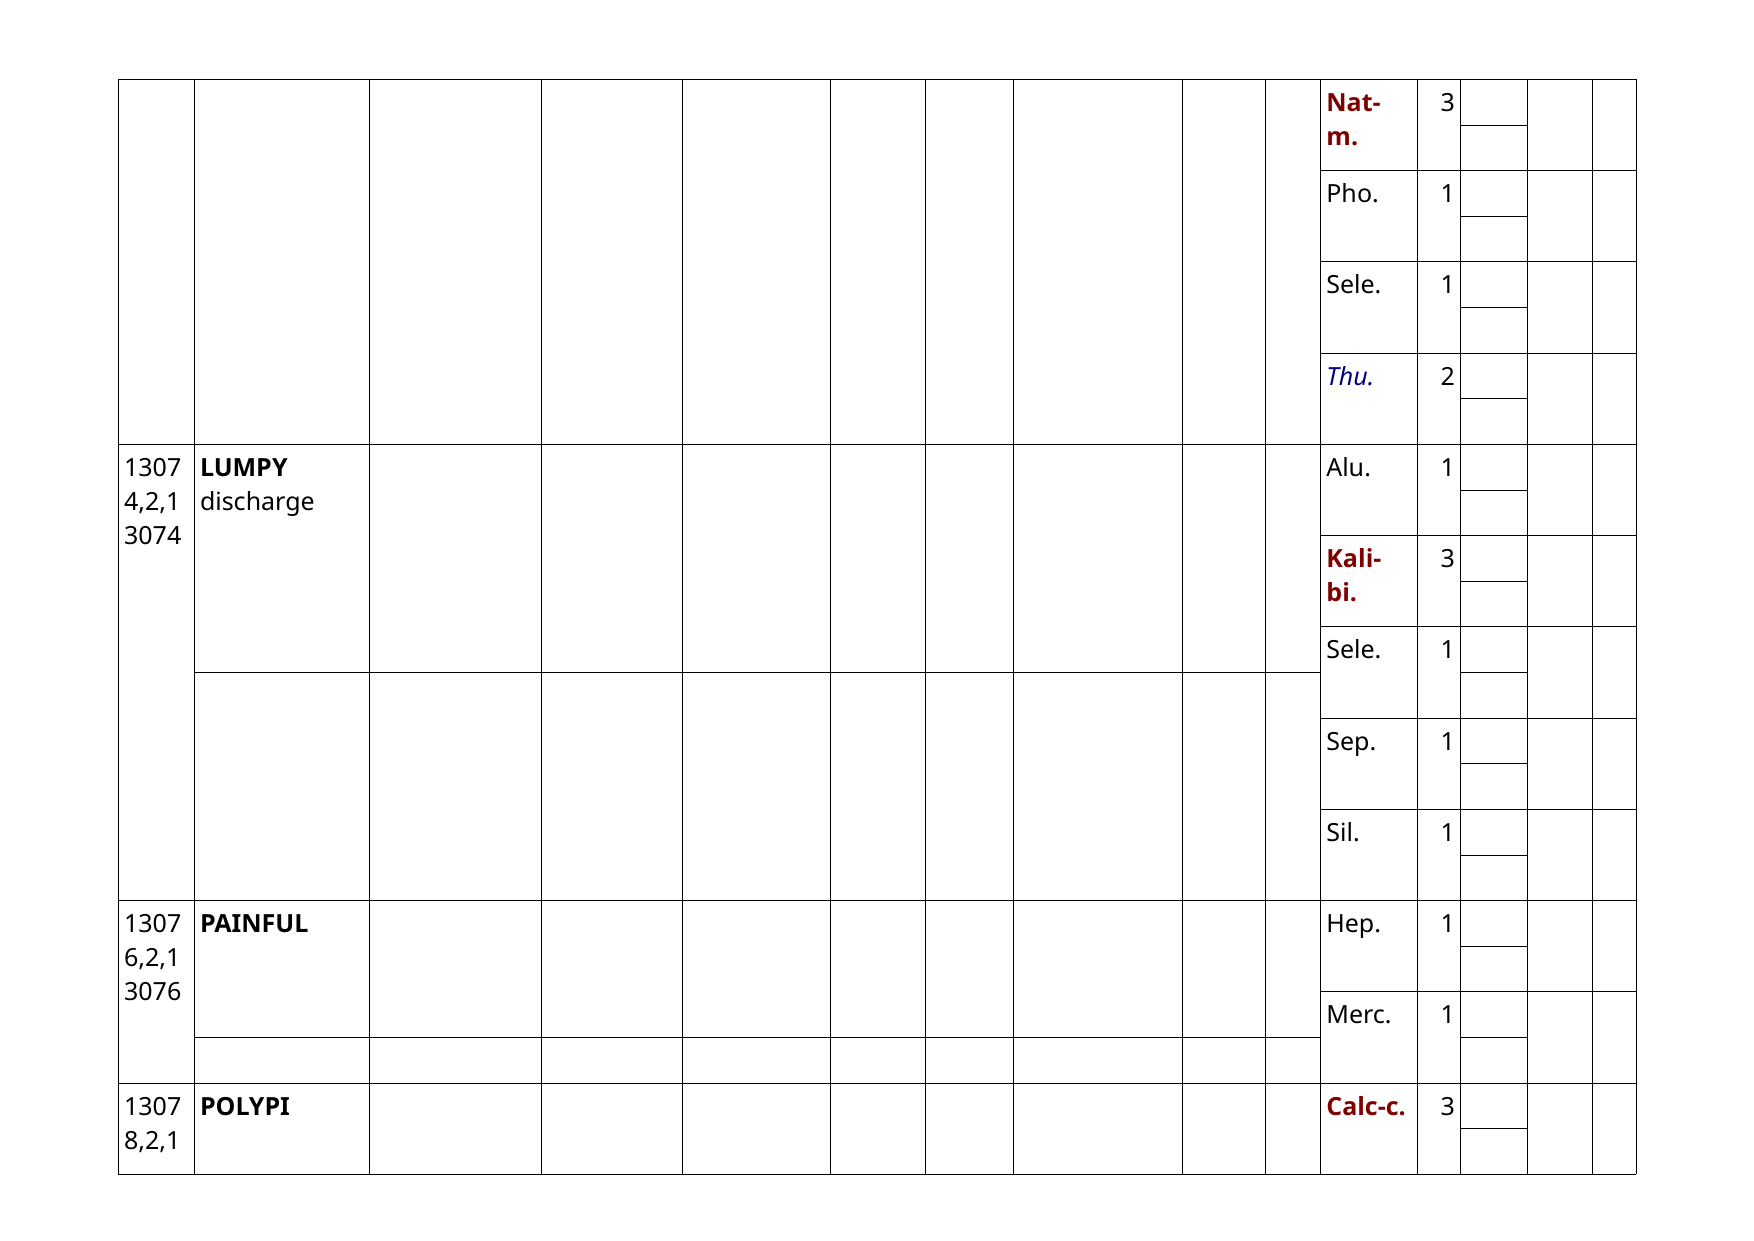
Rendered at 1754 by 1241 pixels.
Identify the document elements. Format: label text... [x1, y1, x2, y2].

table_cell [1593, 262, 1636, 353]
table_cell [831, 673, 925, 900]
table_cell [1461, 217, 1527, 261]
table_cell [1461, 262, 1527, 307]
table_cell [831, 1084, 925, 1174]
table_cell [370, 901, 541, 1037]
table_cell [1593, 901, 1636, 991]
table_cell Pho. [1321, 171, 1417, 261]
table_cell Alu. [1321, 445, 1417, 535]
table_cell [1183, 1084, 1265, 1174]
table_cell [1528, 901, 1592, 991]
table_cell Calc-c. [1321, 1084, 1417, 1174]
table_cell [1014, 1084, 1182, 1174]
table_cell [1461, 947, 1527, 991]
table_cell [1461, 856, 1527, 900]
table_cell 1 [1418, 810, 1460, 900]
table_cell Hep. [1321, 901, 1417, 991]
table_cell [683, 673, 830, 900]
table_cell [1593, 445, 1636, 535]
table_cell [1266, 673, 1320, 900]
table_cell [1461, 308, 1527, 353]
table_cell [195, 80, 369, 444]
table_cell [1014, 673, 1182, 900]
table_cell Sep. [1321, 719, 1417, 809]
table_cell [1461, 1129, 1527, 1174]
table_cell [683, 1038, 830, 1083]
table_cell [1266, 80, 1320, 444]
table_cell 1 [1418, 992, 1460, 1083]
table_cell Thu. [1321, 354, 1417, 444]
table_cell [1593, 536, 1636, 626]
table_cell [926, 445, 1013, 672]
table_cell [1266, 901, 1320, 1037]
table_cell [542, 673, 682, 900]
table_cell [542, 901, 682, 1037]
table_cell polypi [195, 1084, 369, 1174]
table_cell [1461, 126, 1527, 170]
table_cell [1266, 1038, 1320, 1083]
table_cell [1461, 1084, 1527, 1128]
table_cell [1461, 627, 1527, 672]
table_cell [195, 673, 369, 900]
table_cell [1461, 1038, 1527, 1083]
table_cell [831, 1038, 925, 1083]
table_cell [1014, 901, 1182, 1037]
table_cell [1593, 810, 1636, 900]
table_cell [370, 80, 541, 444]
table_cell [1461, 80, 1527, 124]
table_cell [1528, 1084, 1592, 1174]
table_cell [1528, 262, 1592, 353]
table_cell [370, 1038, 541, 1083]
table_cell [1528, 992, 1592, 1083]
table_cell [926, 1038, 1013, 1083]
table_cell [370, 1084, 541, 1174]
table_cell [831, 445, 925, 672]
table_cell [1528, 536, 1592, 626]
table_cell [542, 1038, 682, 1083]
table_cell [683, 1084, 830, 1174]
table_cell [1461, 992, 1527, 1037]
table_cell [683, 80, 830, 444]
table_cell [926, 1084, 1013, 1174]
table_cell [1183, 901, 1265, 1037]
table_cell [1528, 445, 1592, 535]
table_cell 13076,2,13076 [119, 901, 194, 1083]
table_cell 2 [1418, 354, 1460, 444]
table_cell [1461, 901, 1527, 946]
table_cell 3 [1418, 536, 1460, 626]
table_cell [1461, 171, 1527, 216]
table_cell 1 [1418, 719, 1460, 809]
table_cell [1183, 80, 1265, 444]
table_cell [1014, 80, 1182, 444]
table_cell [1528, 80, 1592, 170]
table_cell Kali-bi. [1321, 536, 1417, 626]
table_cell painful [195, 901, 369, 1037]
table_cell [1593, 171, 1636, 261]
table_cell 13078,2,1 [119, 1084, 194, 1174]
table_cell lumpy discharge [195, 445, 369, 672]
table_cell [1183, 445, 1265, 672]
table_cell [1461, 719, 1527, 763]
table_cell [1528, 810, 1592, 900]
table_cell [1183, 1038, 1265, 1083]
table_cell [370, 673, 541, 900]
table_cell [831, 80, 925, 444]
table_cell 1 [1418, 445, 1460, 535]
table_cell [1183, 673, 1265, 900]
table_cell [683, 901, 830, 1037]
table_cell 1 [1418, 901, 1460, 991]
table_cell [542, 80, 682, 444]
table_cell [926, 901, 1013, 1037]
table_cell [1461, 445, 1527, 489]
table_cell [542, 1084, 682, 1174]
table_cell [1014, 1038, 1182, 1083]
table_cell [542, 445, 682, 672]
table_cell [1461, 764, 1527, 809]
table_cell [1014, 445, 1182, 672]
table_cell [119, 80, 194, 444]
table_cell [926, 673, 1013, 900]
table_cell Sele. [1321, 262, 1417, 353]
table_cell [1266, 1084, 1320, 1174]
table_cell [831, 901, 925, 1037]
table_cell Merc. [1321, 992, 1417, 1083]
table_cell [1461, 582, 1527, 626]
table_cell Sil. [1321, 810, 1417, 900]
table_cell [1528, 627, 1592, 718]
table_cell [1593, 627, 1636, 718]
table_cell Nat-m. [1321, 80, 1417, 170]
table_cell [1461, 399, 1527, 444]
table_cell [1593, 992, 1636, 1083]
table_cell [1461, 810, 1527, 854]
table_cell 1 [1418, 171, 1460, 261]
table_cell [1593, 1084, 1636, 1174]
table_cell [1461, 354, 1527, 398]
table_cell 1 [1418, 262, 1460, 353]
table_cell 3 [1418, 80, 1460, 170]
table_cell [1593, 354, 1636, 444]
table_cell [1528, 171, 1592, 261]
table_cell [370, 445, 541, 672]
table_cell 13074,2,13074 [119, 445, 194, 900]
table_cell [683, 445, 830, 672]
table_cell 1 [1418, 627, 1460, 718]
table_cell [926, 80, 1013, 444]
table_cell [1461, 536, 1527, 581]
table_cell [1461, 491, 1527, 535]
table_cell [195, 1038, 369, 1083]
table_cell 3 [1418, 1084, 1460, 1174]
table_cell [1528, 354, 1592, 444]
table_cell [1528, 719, 1592, 809]
table_cell [1461, 673, 1527, 718]
table_cell [1593, 719, 1636, 809]
table_cell [1266, 445, 1320, 672]
table_cell [1593, 80, 1636, 170]
table_cell Sele. [1321, 627, 1417, 718]
